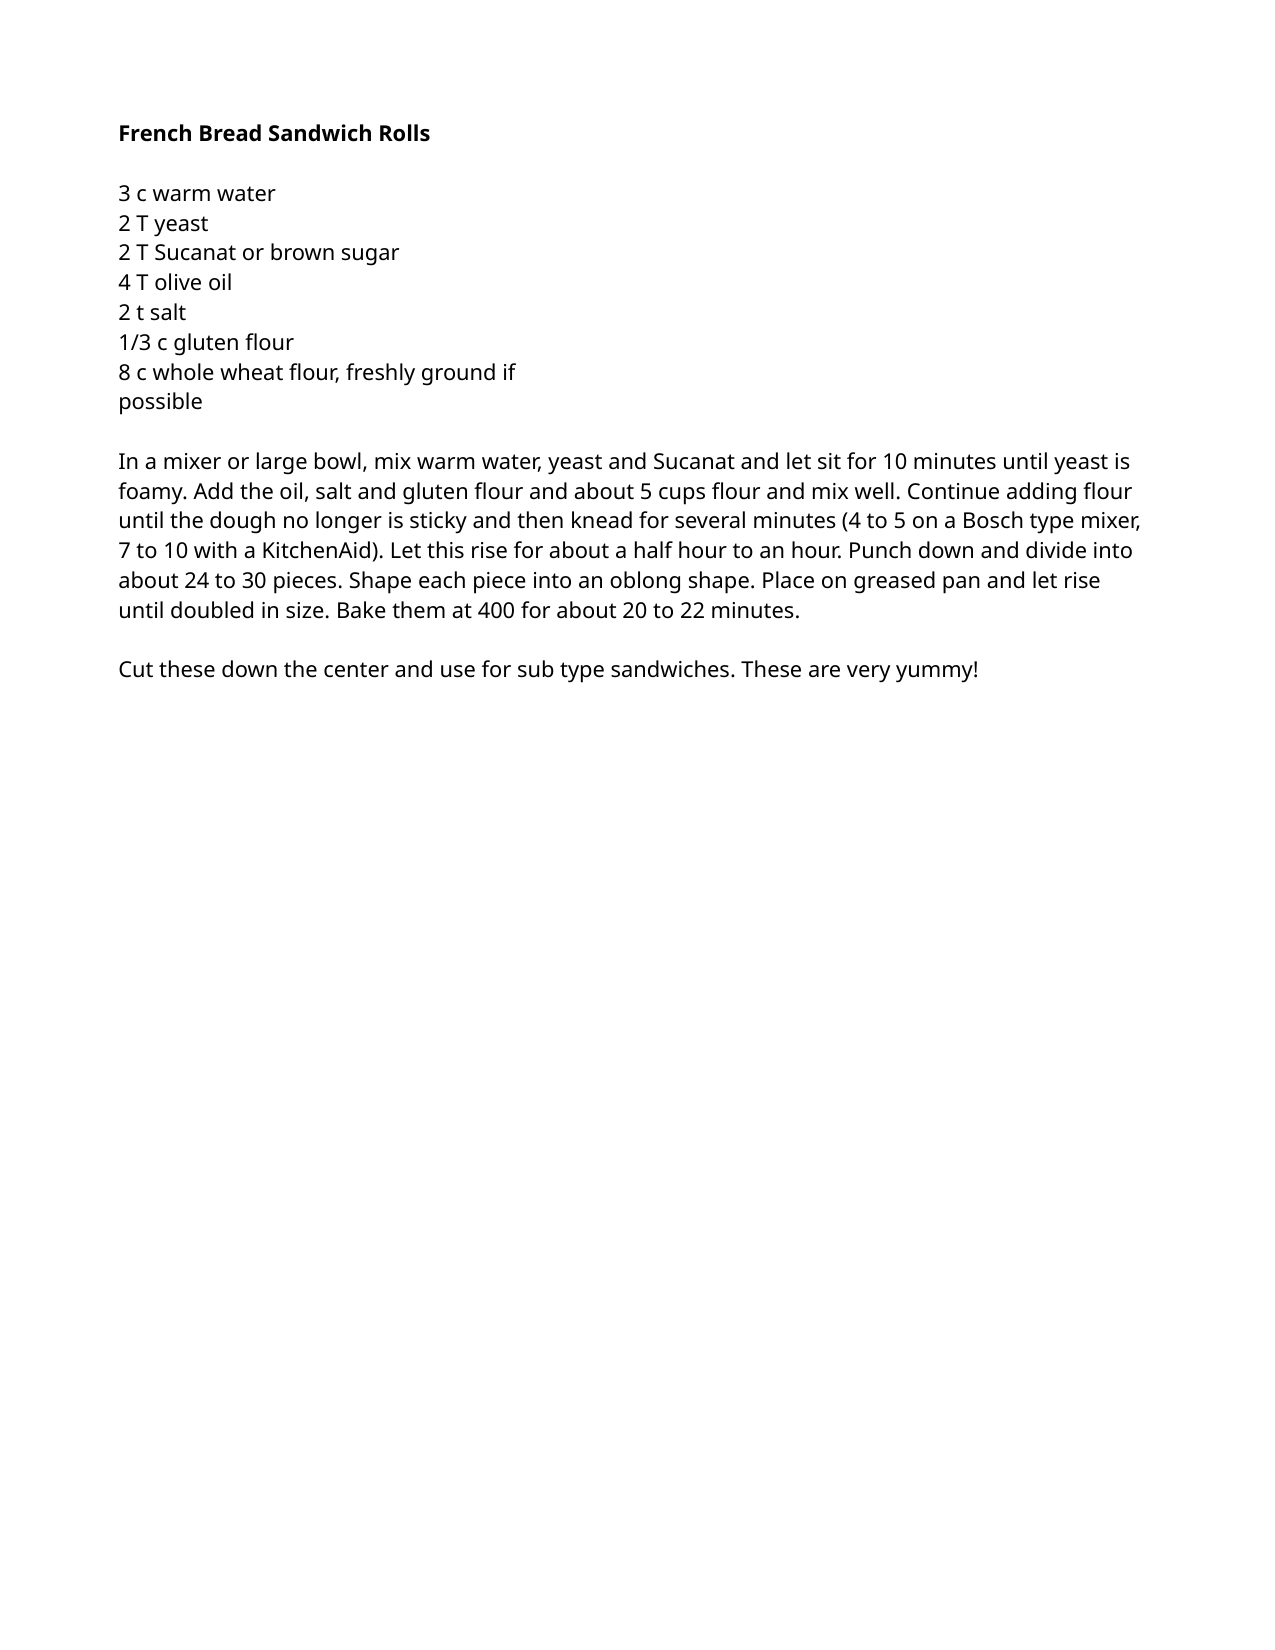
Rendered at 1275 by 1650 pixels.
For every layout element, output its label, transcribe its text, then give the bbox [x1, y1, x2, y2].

text 4 T olive oil [118, 267, 1157, 297]
text about 24 to 30 pieces. Shape each piece into an oblong shape. Place on greased pan and let rise [118, 565, 1157, 595]
text 7 to 10 with a KitchenAid). Let this rise for about a half hour to an hour. Punch down and divide into [118, 535, 1157, 565]
text foamy. Add the oil, salt and gluten flour and about 5 cups flour and mix well. Continue adding flour [118, 476, 1157, 505]
text 3 c warm water [118, 178, 1157, 207]
text Cut these down the center and use for sub type sandwiches. These are very yummy! [118, 654, 1157, 684]
text In a mixer or large bowl, mix warm water, yeast and Sucanat and let sit for 10 minutes until yeast is [118, 446, 1157, 476]
text 2 T yeast [118, 207, 1157, 237]
text 2 t salt [118, 297, 1157, 327]
text French Bread Sandwich Rolls [118, 118, 1157, 148]
text until the dough no longer is sticky and then knead for several minutes (4 to 5 on a Bosch type mixer, [118, 505, 1157, 535]
text possible [118, 386, 1157, 416]
text until doubled in size. Bake them at 400 for about 20 to 22 minutes. [118, 595, 1157, 624]
text 1/3 c gluten flour [118, 327, 1157, 356]
text 2 T Sucanat or brown sugar [118, 237, 1157, 267]
text 8 c whole wheat flour, freshly ground if [118, 356, 1157, 386]
